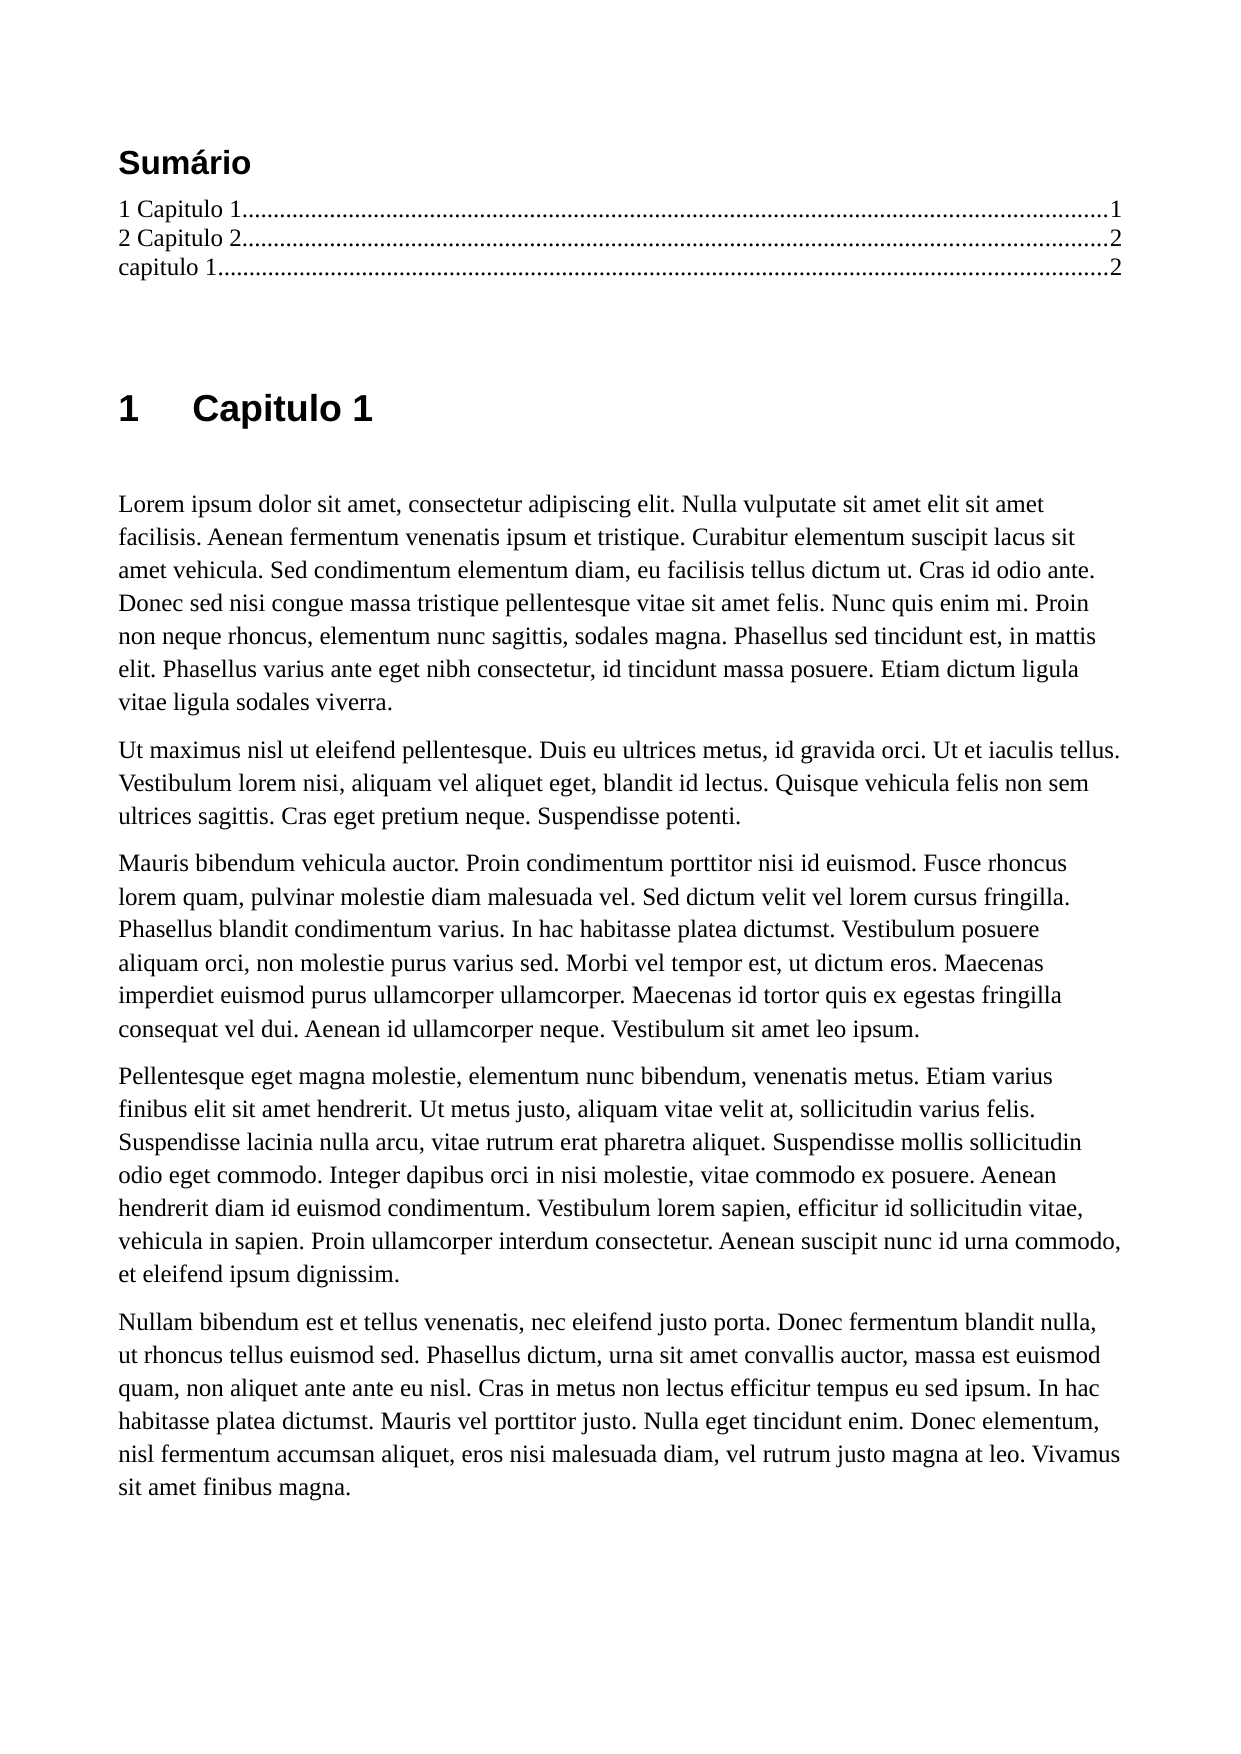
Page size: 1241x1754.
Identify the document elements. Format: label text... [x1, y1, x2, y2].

text capitulo 1 2 [118, 252, 1122, 280]
text Ut maximus nisl ut eleifend pellentesque. Duis eu ultrices metus, id gravida orci. Ut et iaculis tellus. Vestibulum lorem nisi, aliquam vel aliquet eget, blandit id lectus. Quisque vehicula felis non sem ultrices sagittis. Cras eget pretium neque. Suspendisse potenti. [118, 735, 1122, 830]
text Nullam bibendum est et tellus venenatis, nec eleifend justo porta. Donec fermentum blandit nulla, ut rhoncus tellus euismod sed. Phasellus dictum, urna sit amet convallis auctor, massa est euismod quam, non aliquet ante ante eu nisl. Cras in metus non lectus efficitur tempus eu sed ipsum. In hac habitasse platea dictumst. Mauris vel porttitor justo. Nulla eget tincidunt enim. Donec elementum, nisl fermentum accumsan aliquet, eros nisi malesuada diam, vel rutrum justo magna at leo. Vivamus sit amet finibus magna. [118, 1307, 1122, 1501]
subtitle Sumário [118, 143, 1122, 182]
text 2 Capitulo 2 2 [118, 223, 1122, 252]
subtitle Capitulo 1 [118, 386, 1122, 429]
text Pellentesque eget magna molestie, elementum nunc bibendum, venenatis metus. Etiam varius finibus elit sit amet hendrerit. Ut metus justo, aliquam vitae velit at, sollicitudin varius felis. Suspendisse lacinia nulla arcu, vitae rutrum erat pharetra aliquet. Suspendisse mollis sollicitudin odio eget commodo. Integer dapibus orci in nisi molestie, vitae commodo ex posuere. Aenean hendrerit diam id euismod condimentum. Vestibulum lorem sapien, efficitur id sollicitudin vitae, vehicula in sapien. Proin ullamcorper interdum consectetur. Aenean suscipit nunc id urna commodo, et eleifend ipsum dignissim. [118, 1061, 1122, 1288]
text 1 Capitulo 1 1 [118, 194, 1122, 223]
text Lorem ipsum dolor sit amet, consectetur adipiscing elit. Nulla vulputate sit amet elit sit amet facilisis. Aenean fermentum venenatis ipsum et tristique. Curabitur elementum suscipit lacus sit amet vehicula. Sed condimentum elementum diam, eu facilisis tellus dictum ut. Cras id odio ante. Donec sed nisi congue massa tristique pellentesque vitae sit amet felis. Nunc quis enim mi. Proin non neque rhoncus, elementum nunc sagittis, sodales magna. Phasellus sed tincidunt est, in mattis elit. Phasellus varius ante eget nibh consectetur, id tincidunt massa posuere. Etiam dictum ligula vitae ligula sodales viverra. [118, 489, 1122, 716]
text Mauris bibendum vehicula auctor. Proin condimentum porttitor nisi id euismod. Fusce rhoncus lorem quam, pulvinar molestie diam malesuada vel. Sed dictum velit vel lorem cursus fringilla. Phasellus blandit condimentum varius. In hac habitasse platea dictumst. Vestibulum posuere aliquam orci, non molestie purus varius sed. Morbi vel tempor est, ut dictum eros. Maecenas imperdiet euismod purus ullamcorper ullamcorper. Maecenas id tortor quis ex egestas fringilla consequat vel dui. Aenean id ullamcorper neque. Vestibulum sit amet leo ipsum. [118, 848, 1122, 1042]
